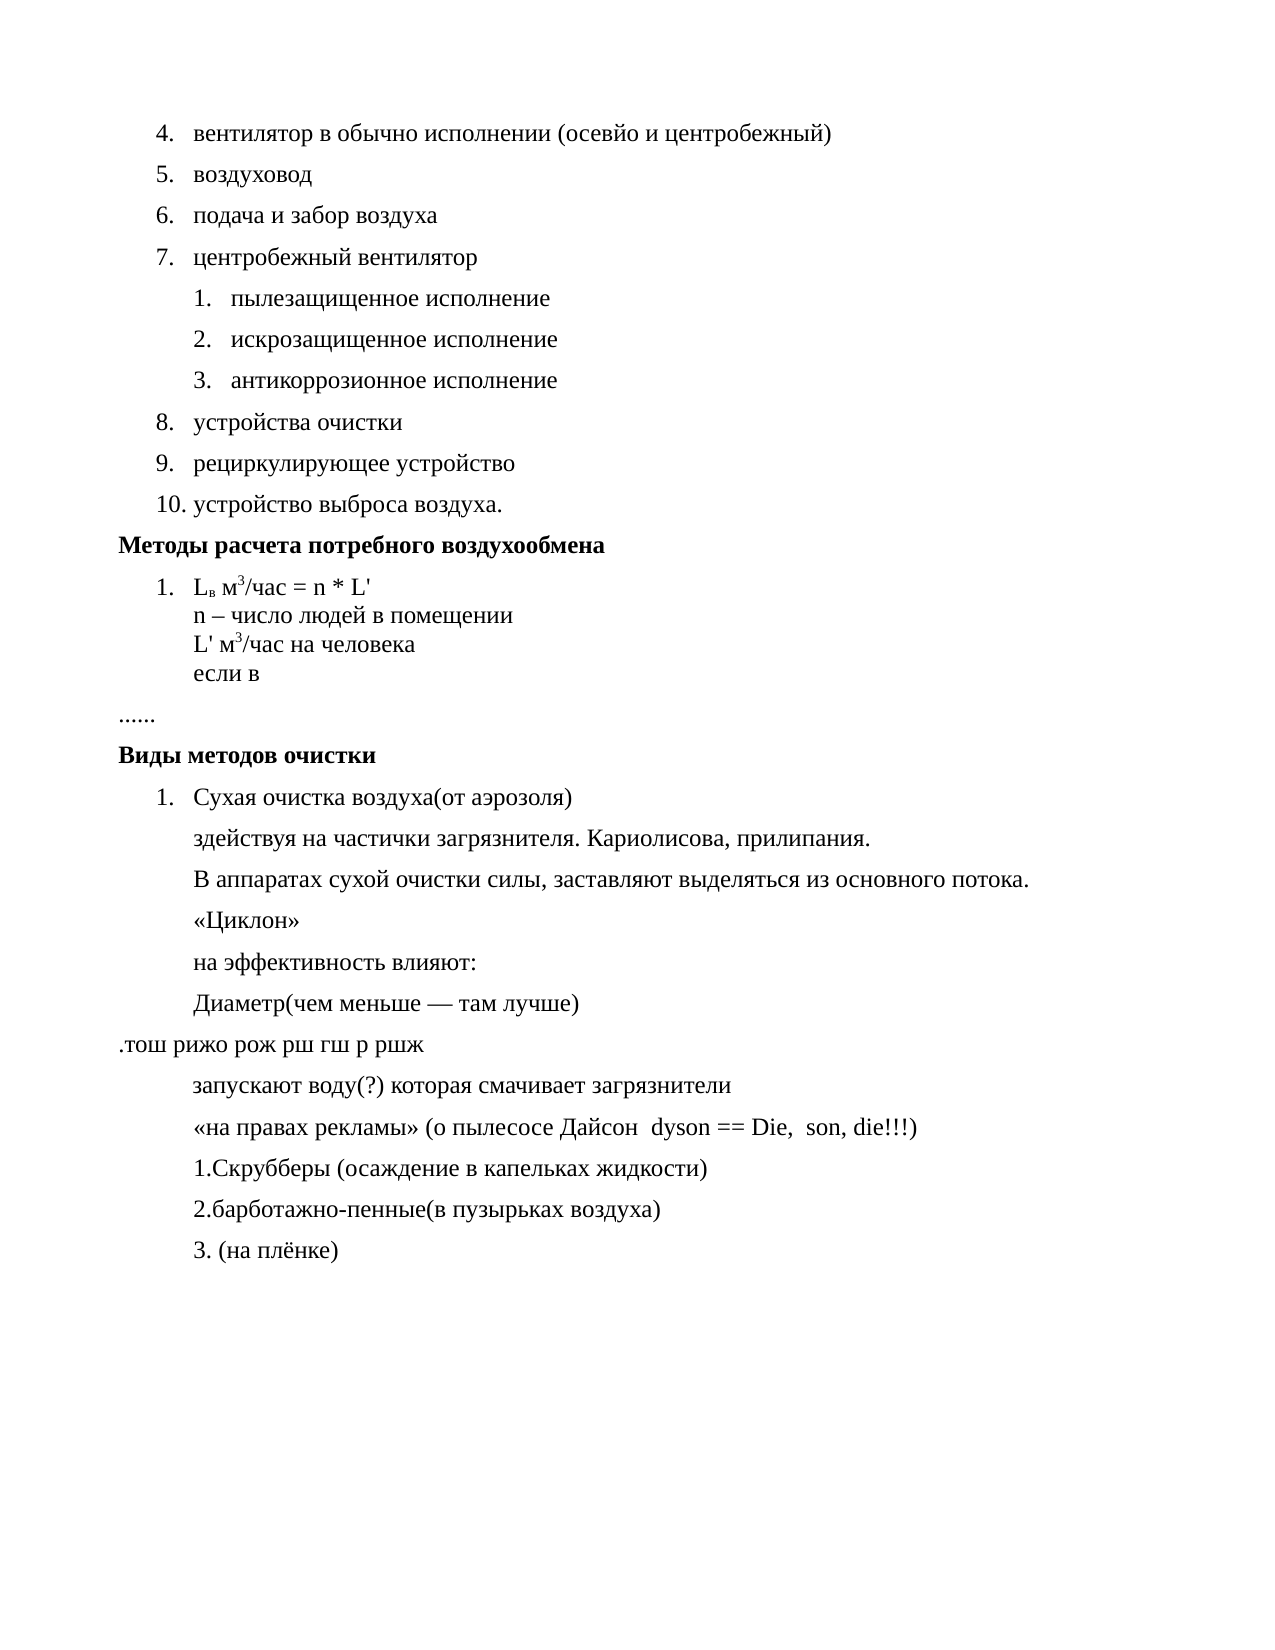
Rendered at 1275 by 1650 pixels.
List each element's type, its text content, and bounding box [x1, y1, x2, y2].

text запускают воду(?) которая смачивает загрязнители [118, 1071, 1157, 1099]
text .тош рижо рож рш гш р ршж [118, 1029, 1157, 1058]
list «Циклон» [156, 906, 1157, 934]
list антикоррозионное исполнение [193, 366, 1157, 394]
list воздуховод [156, 159, 1157, 188]
list Lв м3/час = n * L' n – число людей в помещении L' м3/час на человека если в [156, 572, 1157, 687]
text ...... [118, 699, 1157, 728]
list 2.барботажно-пенные(в пузырьках воздуха) [156, 1194, 1157, 1223]
list «на правах рекламы» (о пылесосе Дайсон dyson == Die, son, die!!!) [156, 1112, 1157, 1141]
list пылезащищенное исполнение [193, 283, 1157, 312]
text Виды методов очистки [118, 741, 1157, 769]
list В аппаратах сухой очистки силы, заставляют выделяться из основного потока. [156, 864, 1157, 893]
list 1.Скрубберы (осаждение в капельках жидкости) [156, 1153, 1157, 1182]
list Диаметр(чем меньше — там лучше) [156, 988, 1157, 1017]
list здействуя на частички загрязнителя. Кариолисова, прилипания. [156, 823, 1157, 852]
text Методы расчета потребного воздухообмена [118, 531, 1157, 559]
list на эффективность влияют: [156, 947, 1157, 976]
list подача и забор воздуха [156, 201, 1157, 229]
list устройства очистки [156, 407, 1157, 436]
list рециркулирующее устройство [156, 448, 1157, 477]
list искрозащищенное исполнение [193, 324, 1157, 353]
list устройство выброса воздуха. [156, 489, 1157, 518]
list центробежный вентилятор [156, 242, 1157, 271]
list 3. (на плёнке) [156, 1236, 1157, 1264]
list вентилятор в обычно исполнении (осевйо и центробежный) [156, 118, 1157, 147]
list Сухая очистка воздуха(от аэрозоля) [156, 782, 1157, 811]
